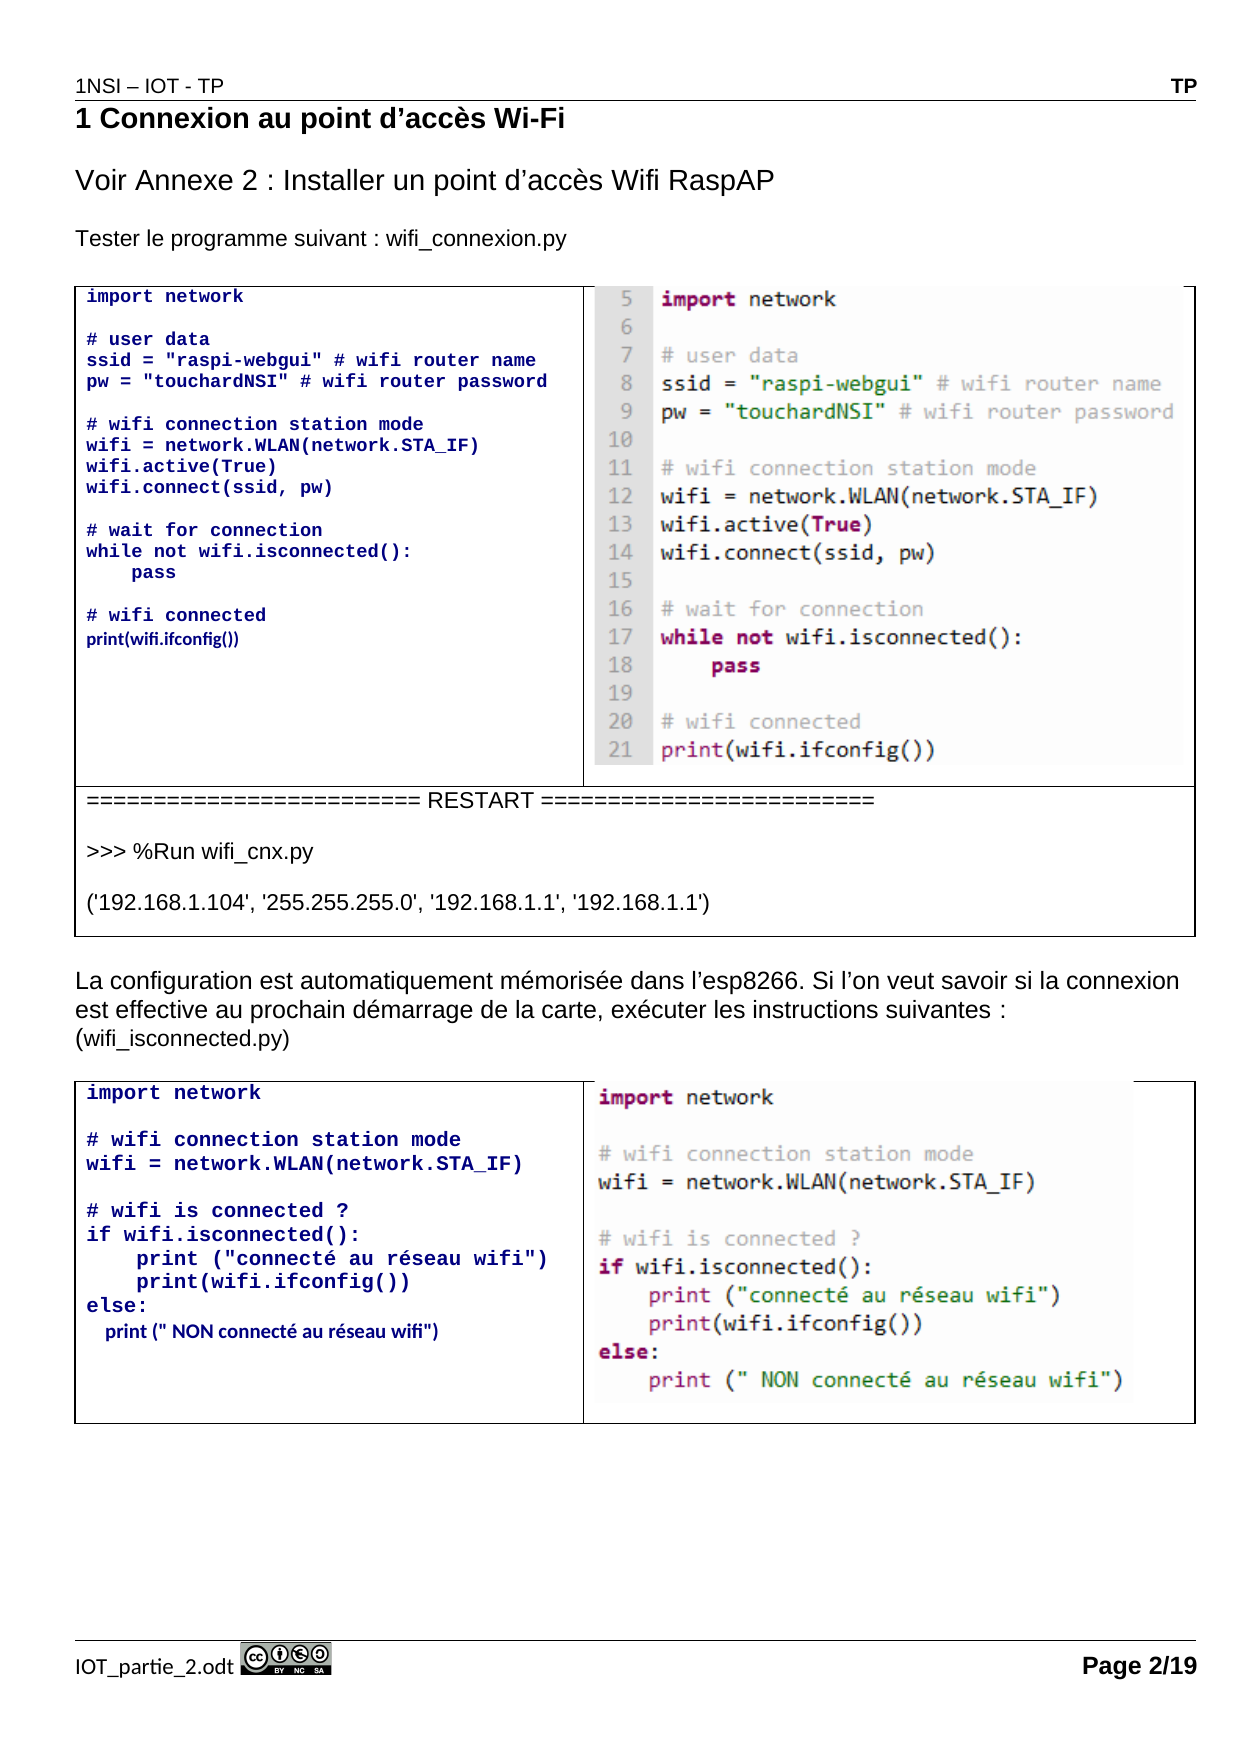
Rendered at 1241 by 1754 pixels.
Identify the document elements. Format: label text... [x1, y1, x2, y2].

text 1 Connexion au point d’accès Wi-Fi [75, 101, 1196, 134]
text Voir Annexe 2 : Installer un point d’accès Wifi RaspAP [75, 163, 1196, 197]
text Tester le programme suivant : wifi_connexion.py [75, 225, 1196, 252]
text La configuration est automatiquement mémorisée dans l’esp8266. Si l’on veut savoir si la connexion est effective au prochain démarrage de la carte, exécuter les instructions suivantes : (wifi_isconnected.py) [75, 966, 1196, 1052]
table_header import network # wifi connection station mode wifi = network.WLAN(network.STA_IF) # wifi is connected ? if wifi.isconnected(): print ("connecté au réseau wifi") print(wifi.ifconfig()) else: print (" NON connecté au réseau wifi") [76, 1082, 583, 1423]
table_header [584, 287, 1194, 786]
table_header [584, 1082, 1194, 1423]
picture [240, 1642, 332, 1675]
table_header import network # user data ssid = "raspi-webgui" # wifi router name pw = "touchardNSI" # wifi router password # wifi connection station mode wifi = network.WLAN(network.STA_IF) wifi.active(True) wifi.connect(ssid, pw) # wait for connection while not wifi.isconnected(): pass # wifi connected print(wifi.ifconfig()) [76, 287, 583, 786]
table_cell ========================= RESTART ========================= >>> %Run wifi_cnx.py ('192.168.1.104', '255.255.255.0', '192.168.1.1', '192.168.1.1') [76, 787, 1194, 936]
